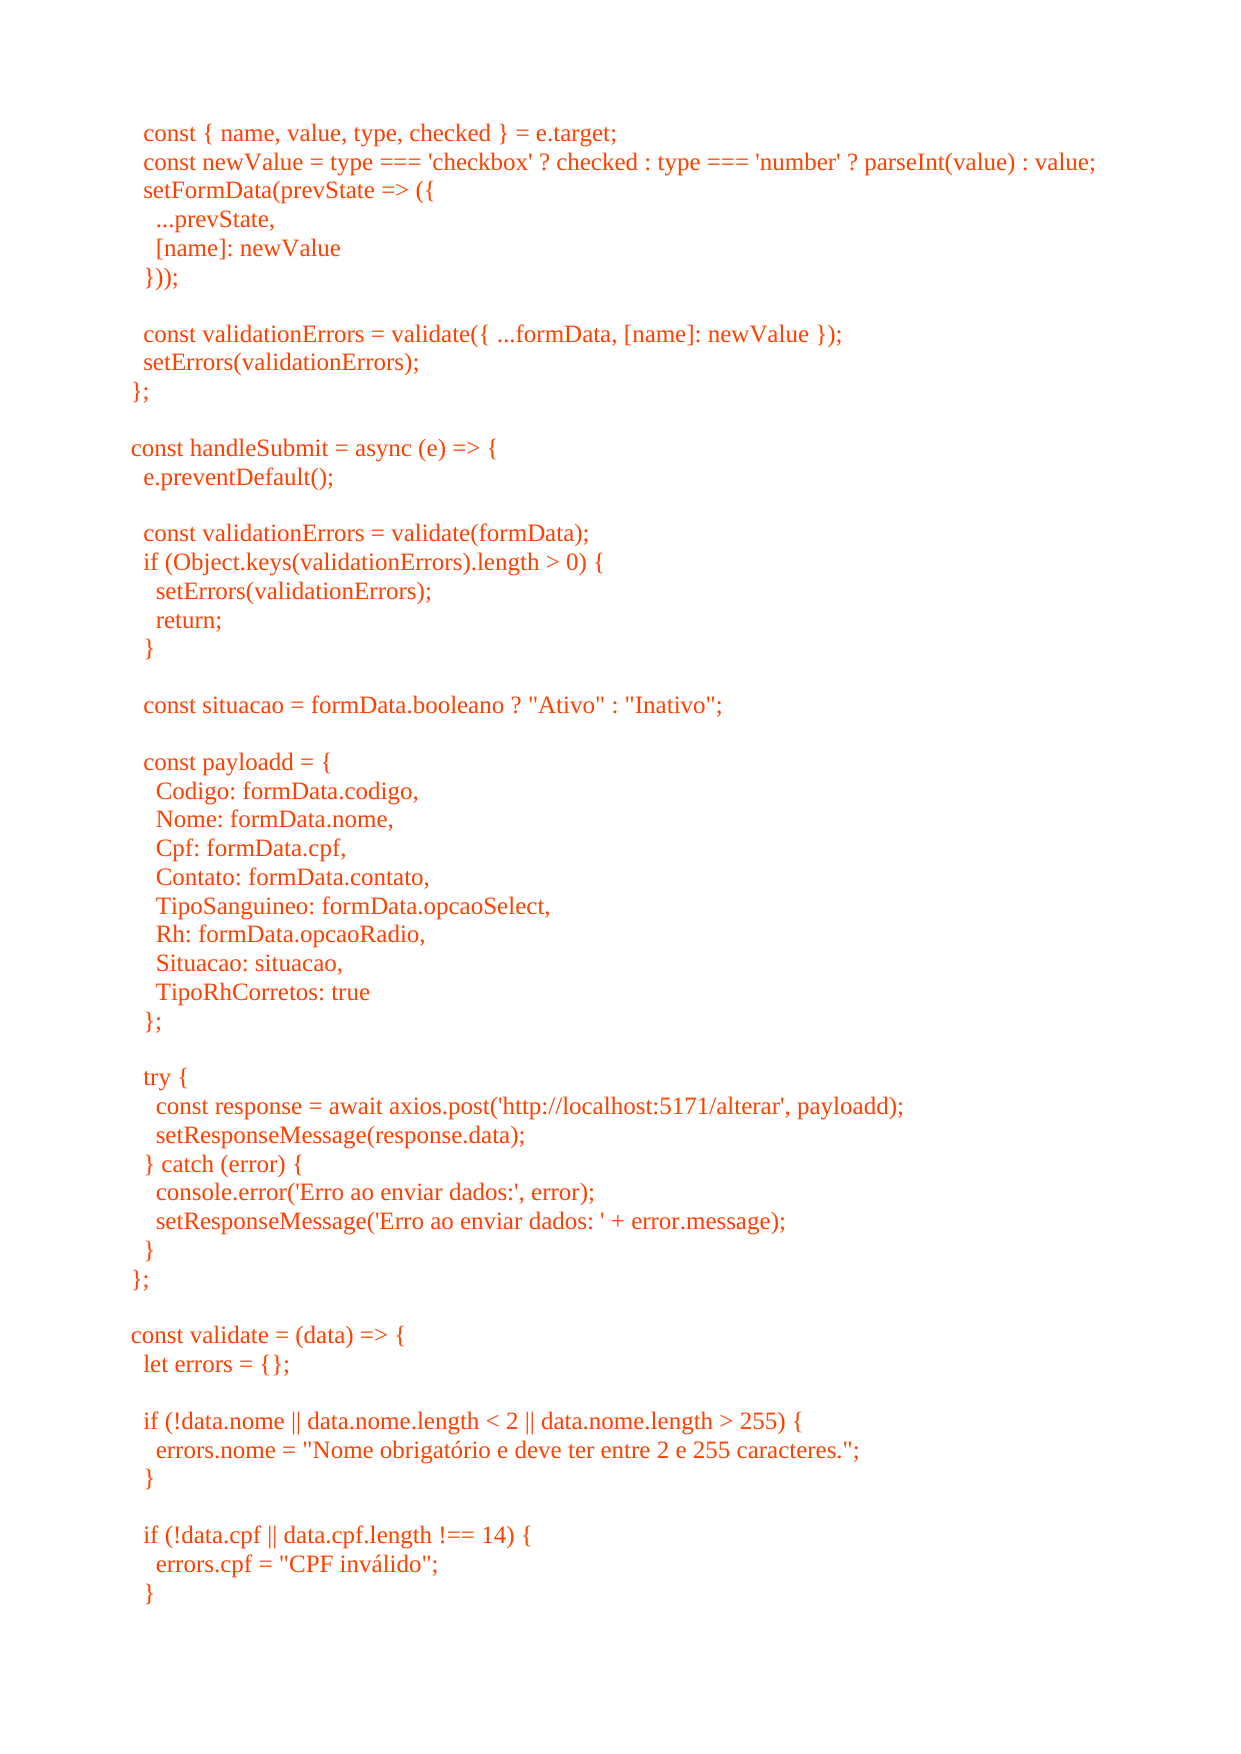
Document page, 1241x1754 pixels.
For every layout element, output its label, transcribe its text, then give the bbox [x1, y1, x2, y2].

text return; [118, 605, 1122, 633]
text errors.cpf = "CPF inválido"; [118, 1549, 1122, 1578]
text const situacao = formData.booleano ? "Ativo" : "Inativo"; [118, 690, 1122, 719]
text const { name, value, type, checked } = e.target; [118, 118, 1122, 147]
text console.error('Erro ao enviar dados:', error); [118, 1177, 1122, 1206]
text setErrors(validationErrors); [118, 576, 1122, 605]
text Rh: formData.opcaoRadio, [118, 919, 1122, 948]
text if (Object.keys(validationErrors).length > 0) { [118, 547, 1122, 576]
text }; [118, 1264, 1122, 1292]
text setFormData(prevState => ({ [118, 176, 1122, 204]
text [name]: newValue [118, 233, 1122, 262]
text Nome: formData.nome, [118, 804, 1122, 833]
text Contato: formData.contato, [118, 862, 1122, 891]
text const payloadd = { [118, 747, 1122, 776]
text } catch (error) { [118, 1149, 1122, 1177]
text setErrors(validationErrors); [118, 347, 1122, 376]
text const handleSubmit = async (e) => { [118, 433, 1122, 462]
text Cpf: formData.cpf, [118, 833, 1122, 862]
text TipoRhCorretos: true [118, 977, 1122, 1006]
text const validationErrors = validate({ ...formData, [name]: newValue }); [118, 319, 1122, 347]
text })); [118, 262, 1122, 291]
text setResponseMessage('Erro ao enviar dados: ' + error.message); [118, 1206, 1122, 1235]
text try { [118, 1062, 1122, 1091]
text if (!data.nome || data.nome.length < 2 || data.nome.length > 255) { [118, 1406, 1122, 1435]
text } [118, 1463, 1122, 1492]
text }; [118, 376, 1122, 405]
text ...prevState, [118, 204, 1122, 233]
text } [118, 633, 1122, 662]
text }; [118, 1006, 1122, 1034]
text TipoSanguineo: formData.opcaoSelect, [118, 891, 1122, 919]
text const validate = (data) => { [118, 1321, 1122, 1349]
text const newValue = type === 'checkbox' ? checked : type === 'number' ? parseInt(value) : value; [118, 147, 1122, 176]
text if (!data.cpf || data.cpf.length !== 14) { [118, 1520, 1122, 1549]
text } [118, 1235, 1122, 1264]
text const response = await axios.post('http://localhost:5171/alterar', payloadd); [118, 1091, 1122, 1120]
text const validationErrors = validate(formData); [118, 518, 1122, 547]
text } [118, 1578, 1122, 1607]
text Situacao: situacao, [118, 948, 1122, 977]
text Codigo: formData.codigo, [118, 776, 1122, 804]
text e.preventDefault(); [118, 462, 1122, 490]
text let errors = {}; [118, 1349, 1122, 1378]
text errors.nome = "Nome obrigatório e deve ter entre 2 e 255 caracteres."; [118, 1435, 1122, 1463]
text setResponseMessage(response.data); [118, 1120, 1122, 1149]
